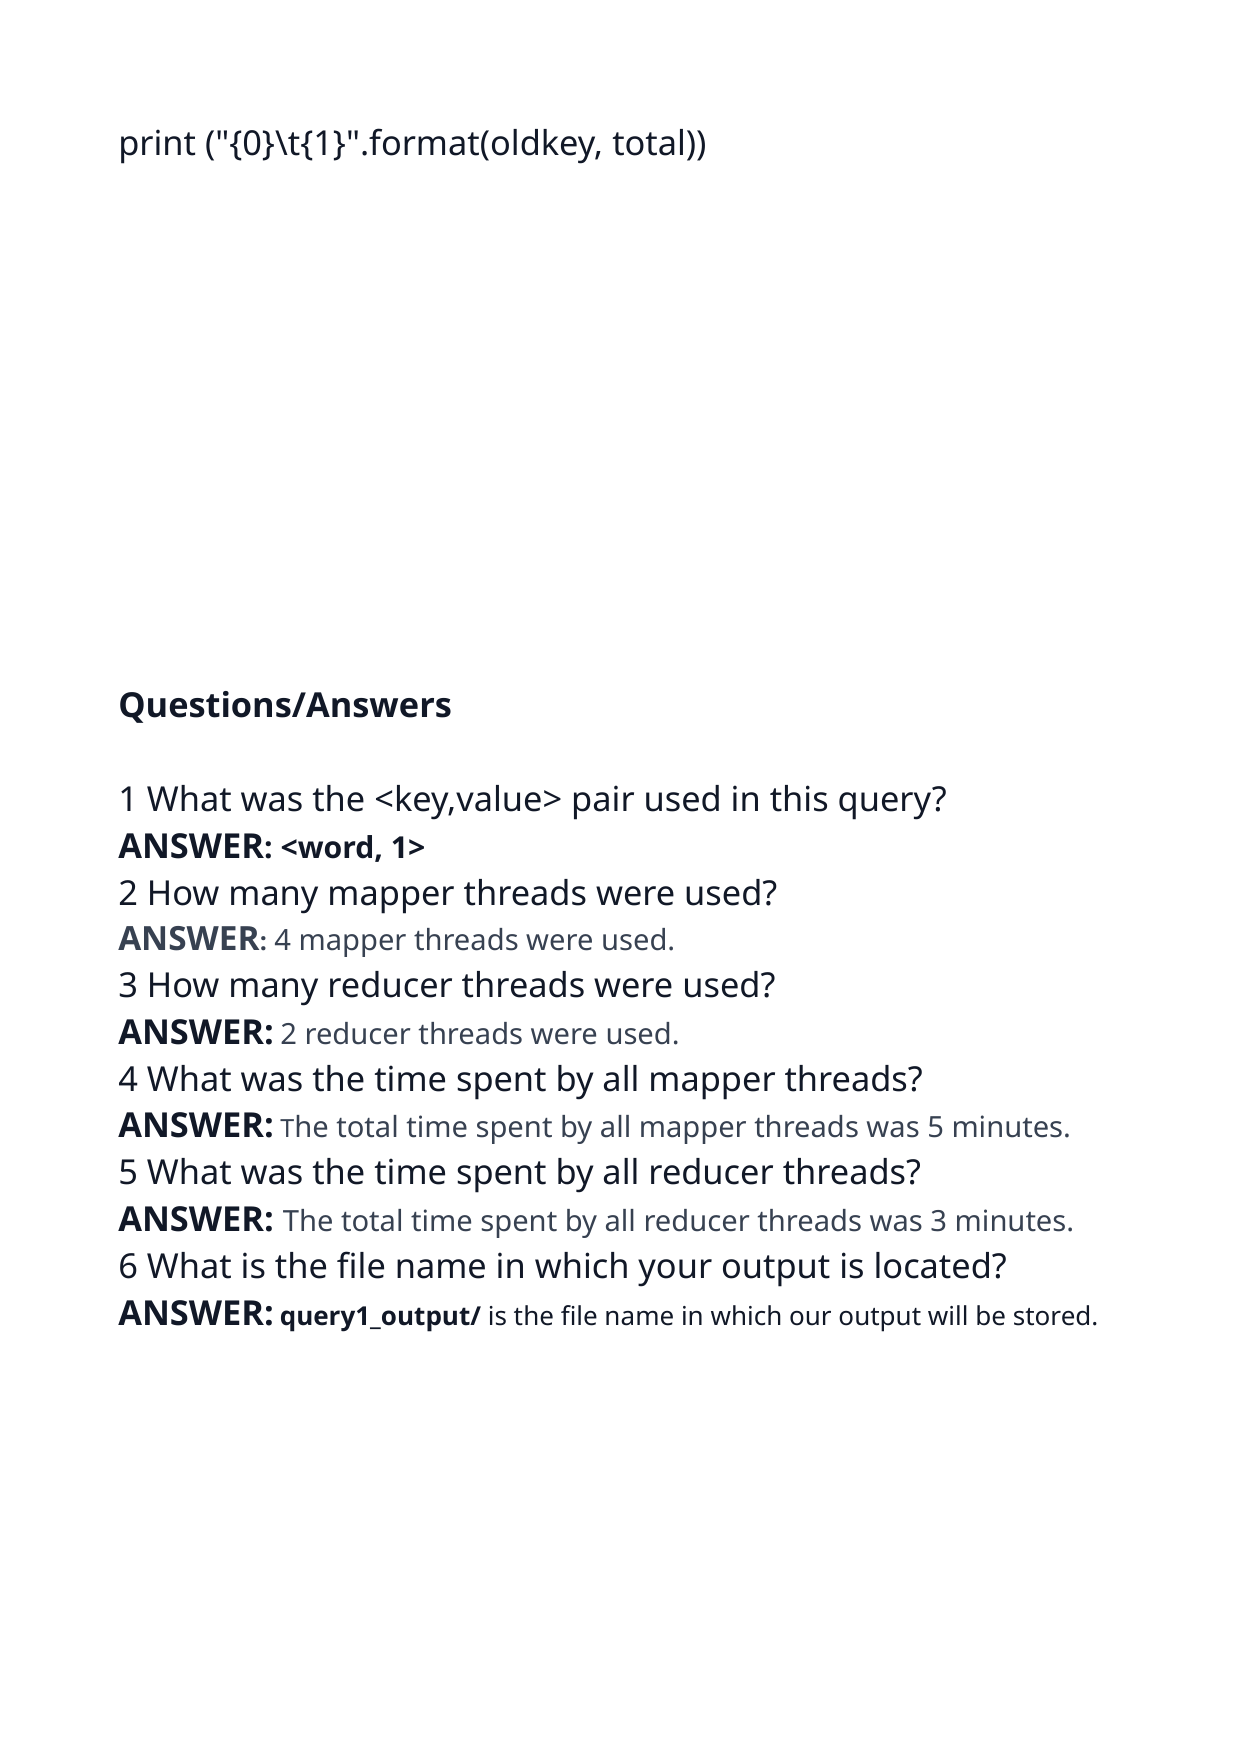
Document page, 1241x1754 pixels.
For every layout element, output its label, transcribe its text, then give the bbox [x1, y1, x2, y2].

text 3 How many reducer threads were used? [118, 960, 1122, 1007]
text ANSWER: 2 reducer threads were used. [118, 1007, 1122, 1054]
text print ("{0}\t{1}".format(oldkey, total)) [118, 118, 1122, 165]
text 6 What is the file name in which your output is located? [118, 1242, 1122, 1288]
text ANSWER: query1_output/ is the file name in which our output will be stored. [118, 1288, 1122, 1335]
text 1 What was the <key,value> pair used in this query? [118, 774, 1122, 821]
text 2 How many mapper threads were used? [118, 868, 1122, 915]
text ANSWER: <word, 1> [118, 821, 1122, 868]
text ANSWER: The total time spent by all reducer threads was 3 minutes. [118, 1195, 1122, 1242]
text Questions/Answers [118, 681, 1122, 727]
text 4 What was the time spent by all mapper threads? [118, 1054, 1122, 1101]
text ANSWER: The total time spent by all mapper threads was 5 minutes. [118, 1101, 1122, 1148]
text ANSWER: 4 mapper threads were used. [118, 915, 1122, 960]
text 5 What was the time spent by all reducer threads? [118, 1148, 1122, 1195]
